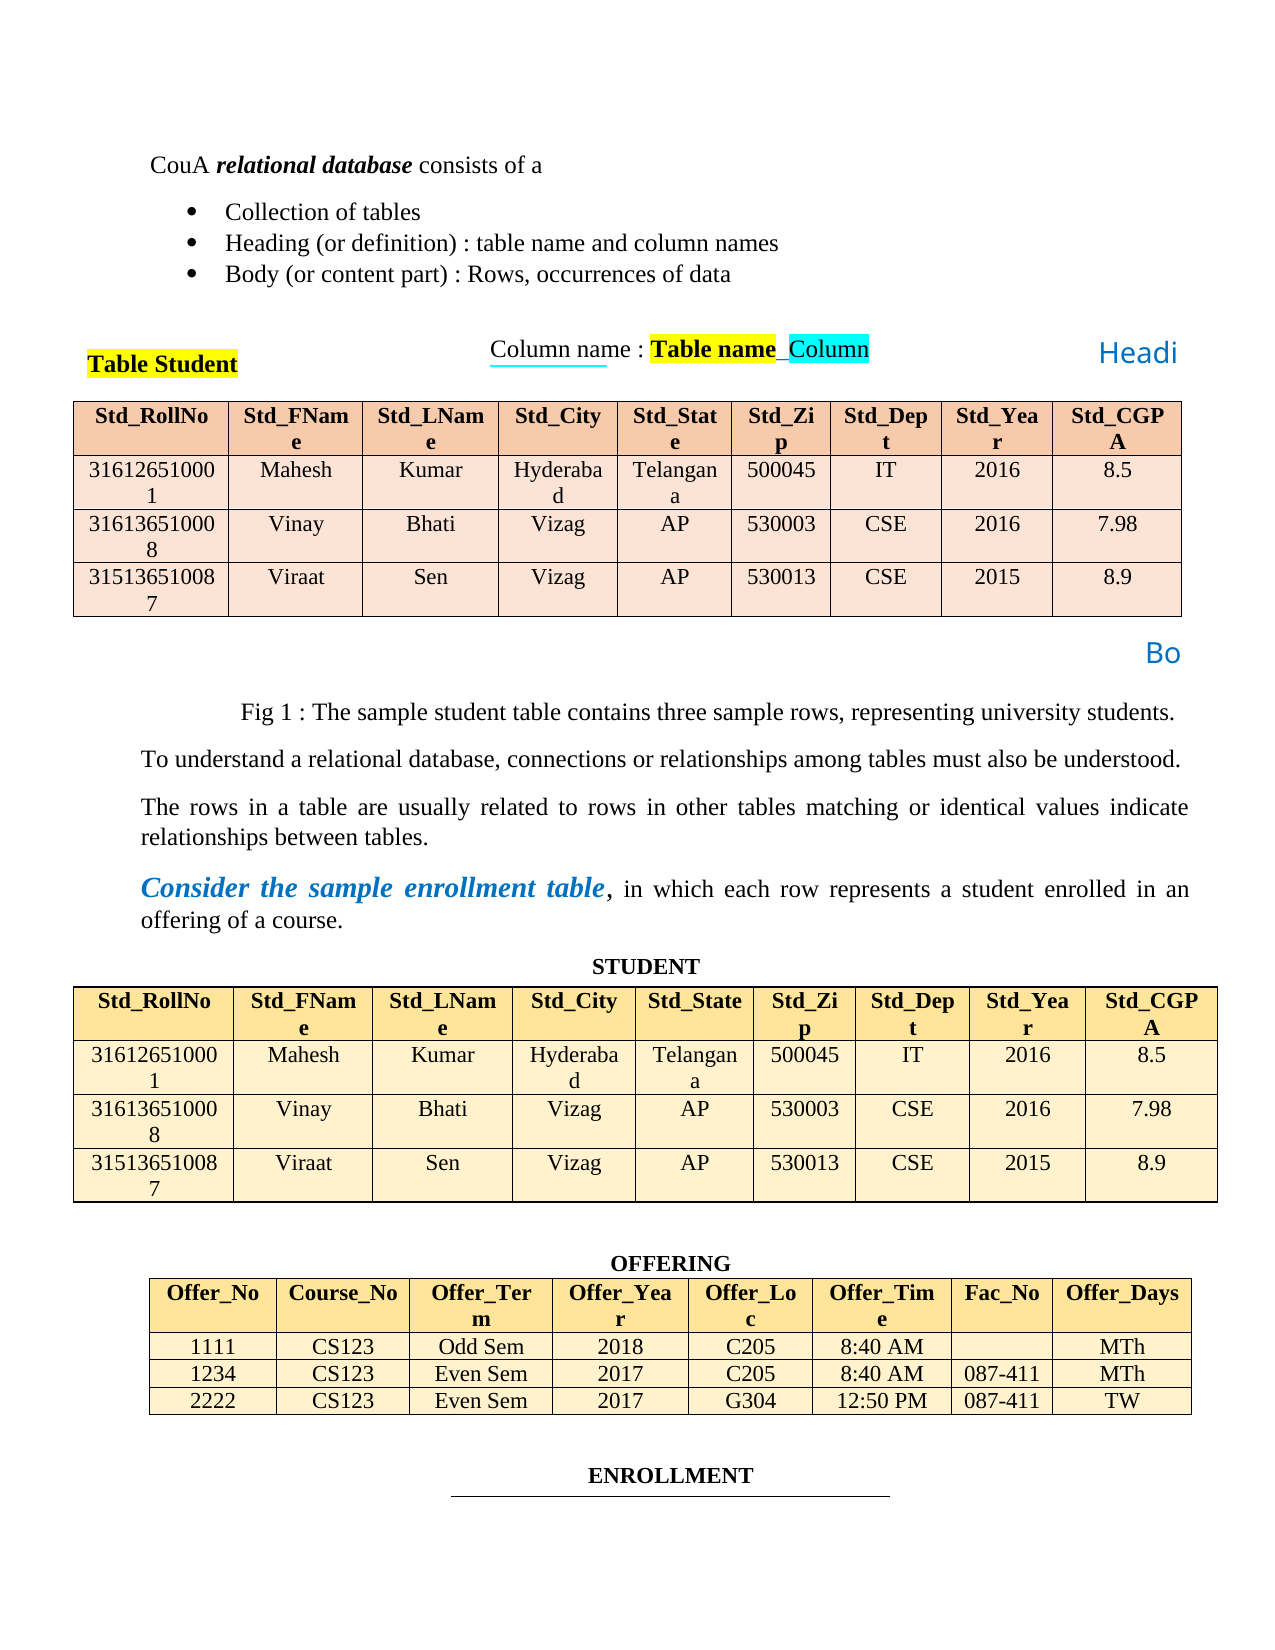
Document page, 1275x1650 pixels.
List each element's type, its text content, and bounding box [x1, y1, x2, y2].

table_cell Bhati [373, 1095, 512, 1148]
table_cell 2015 [942, 563, 1052, 616]
text CouA relational database consists of a [150, 150, 1191, 179]
table_cell CS123 [277, 1388, 409, 1414]
table_cell 530003 [732, 510, 830, 562]
table_cell 530013 [754, 1149, 855, 1201]
table_cell 2016 [970, 1095, 1085, 1148]
table_cell Vinay [229, 510, 362, 562]
table_cell [952, 1333, 1052, 1359]
list Body (or content part) : Rows, occurrences of data [187, 259, 1191, 288]
table_cell Std_Zip [754, 988, 855, 1040]
table_cell Fac_No [952, 1279, 1052, 1332]
table_header OFFERING [149, 1250, 1191, 1278]
table_cell Sen [363, 563, 498, 616]
table_header STUDENT [74, 953, 1217, 986]
table_cell 2016 [942, 456, 1052, 508]
table_cell CS123 [277, 1333, 409, 1359]
table_cell 8:40 AM [813, 1360, 951, 1387]
table_cell Std_City [513, 988, 635, 1040]
table_header ENROLLMENT [451, 1463, 890, 1496]
table_cell MTh [1053, 1333, 1191, 1359]
table_cell Offer_Time [813, 1279, 951, 1332]
table_cell 8.5 [1053, 456, 1181, 508]
table_cell 315136510087 [74, 563, 228, 616]
table_cell Vinay [234, 1095, 372, 1148]
table_cell AP [636, 1095, 753, 1148]
table_cell 1234 [150, 1360, 276, 1387]
table_cell 7.98 [1053, 510, 1181, 562]
table_cell MTh [1053, 1360, 1191, 1387]
table_cell 530003 [754, 1095, 855, 1148]
table_cell Vizag [499, 563, 617, 616]
table_cell Vizag [513, 1149, 635, 1201]
table_cell 315136510087 [74, 1149, 233, 1201]
table_cell 1111 [150, 1333, 276, 1359]
table_cell Even Sem [410, 1360, 552, 1387]
table_header Std_RollNo [74, 402, 228, 455]
table_cell Vizag [499, 510, 617, 562]
table_cell Std_Year [970, 988, 1085, 1040]
table_cell AP [618, 510, 731, 562]
table_cell 087-411 [952, 1388, 1052, 1414]
table_cell Even Sem [410, 1388, 552, 1414]
text To understand a relational database, connections or relationships among tables must also be understood. [141, 744, 1191, 773]
table_cell Std_FName [234, 988, 372, 1040]
table_cell C205 [689, 1360, 812, 1387]
table_header Std_City [499, 402, 617, 455]
table_cell CSE [856, 1095, 969, 1148]
table_cell Course_No [277, 1279, 409, 1332]
table_cell AP [618, 563, 731, 616]
table_cell Viraat [234, 1149, 372, 1201]
table_cell 087-411 [952, 1360, 1052, 1387]
table_cell C205 [689, 1333, 812, 1359]
table_cell 316126510001 [74, 1041, 233, 1094]
table_cell 2018 [553, 1333, 688, 1359]
table_cell 316136510008 [74, 1095, 233, 1148]
table_cell 316136510008 [74, 510, 228, 562]
table_cell 500045 [754, 1041, 855, 1094]
table_cell IT [831, 456, 941, 508]
text Column name : Table name_Column Description [490, 334, 986, 367]
table_cell Sen [373, 1149, 512, 1201]
table_cell CSE [831, 563, 941, 616]
table_cell Kumar [363, 456, 498, 508]
table_header Std_State [618, 402, 731, 455]
table_cell 530013 [732, 563, 830, 616]
table_cell AP [636, 1149, 753, 1201]
table_cell Std_LName [373, 988, 512, 1040]
table_cell 8.9 [1053, 563, 1181, 616]
table_cell Telangana [636, 1041, 753, 1094]
table_cell 2017 [553, 1360, 688, 1387]
table_cell Std_RollNo [74, 988, 233, 1040]
table_cell CSE [831, 510, 941, 562]
text Heading [1098, 332, 1193, 366]
table_header Std_Dept [831, 402, 941, 455]
table_cell 2016 [942, 510, 1052, 562]
list Collection of tables [187, 197, 1191, 226]
table_cell Kumar [373, 1041, 512, 1094]
table_cell TW [1053, 1388, 1191, 1414]
table_cell Offer_Days [1053, 1279, 1191, 1332]
table_cell 8.9 [1086, 1149, 1217, 1201]
table_cell Hyderabad [513, 1041, 635, 1094]
text The rows in a table are usually related to rows in other tables matching or identical values indicate relationships between tables. [141, 792, 1191, 851]
table_cell Std_State [636, 988, 753, 1040]
table_cell 7.98 [1086, 1095, 1217, 1148]
table_cell 500045 [732, 456, 830, 508]
table_cell Offer_Year [553, 1279, 688, 1332]
table_cell Bhati [363, 510, 498, 562]
table_cell 8:40 AM [813, 1333, 951, 1359]
table_cell CS123 [277, 1360, 409, 1387]
table_header Std_FName [229, 402, 362, 455]
table_cell Mahesh [229, 456, 362, 508]
text Consider the sample enrollment table, in which each row represents a student enrolled in an offering of a course. [141, 870, 1191, 934]
table_cell Std_CGPA [1086, 988, 1217, 1040]
table_cell Offer_Term [410, 1279, 552, 1332]
table_cell IT [856, 1041, 969, 1094]
table_cell Telangana [618, 456, 731, 508]
table_cell Viraat [229, 563, 362, 616]
table_cell Odd Sem [410, 1333, 552, 1359]
text Fig 1 : The sample student table contains three sample rows, representing university students. [150, 697, 1191, 726]
table_cell 12:50 PM [813, 1388, 951, 1414]
table_header Std_Zip [732, 402, 830, 455]
table_header Std_Year [942, 402, 1052, 455]
table_header Std_CGPA [1053, 402, 1181, 455]
table_cell 8.5 [1086, 1041, 1217, 1094]
table_cell Hyderabad [499, 456, 617, 508]
table_cell Std_Dept [856, 988, 969, 1040]
text Table Student [87, 349, 263, 378]
table_cell 2015 [970, 1149, 1085, 1201]
table_cell Offer_No [150, 1279, 276, 1332]
table_cell Mahesh [234, 1041, 372, 1094]
table_cell Vizag [513, 1095, 635, 1148]
table_cell 2016 [970, 1041, 1085, 1094]
list Heading (or definition) : table name and column names [187, 228, 1191, 257]
table_cell Offer_Loc [689, 1279, 812, 1332]
table_cell G304 [689, 1388, 812, 1414]
table_cell 316126510001 [74, 456, 228, 508]
table_cell CSE [856, 1149, 969, 1201]
text Body [1145, 633, 1194, 667]
table_header Std_LName [363, 402, 498, 455]
table_cell 2222 [150, 1388, 276, 1414]
table_cell 2017 [553, 1388, 688, 1414]
